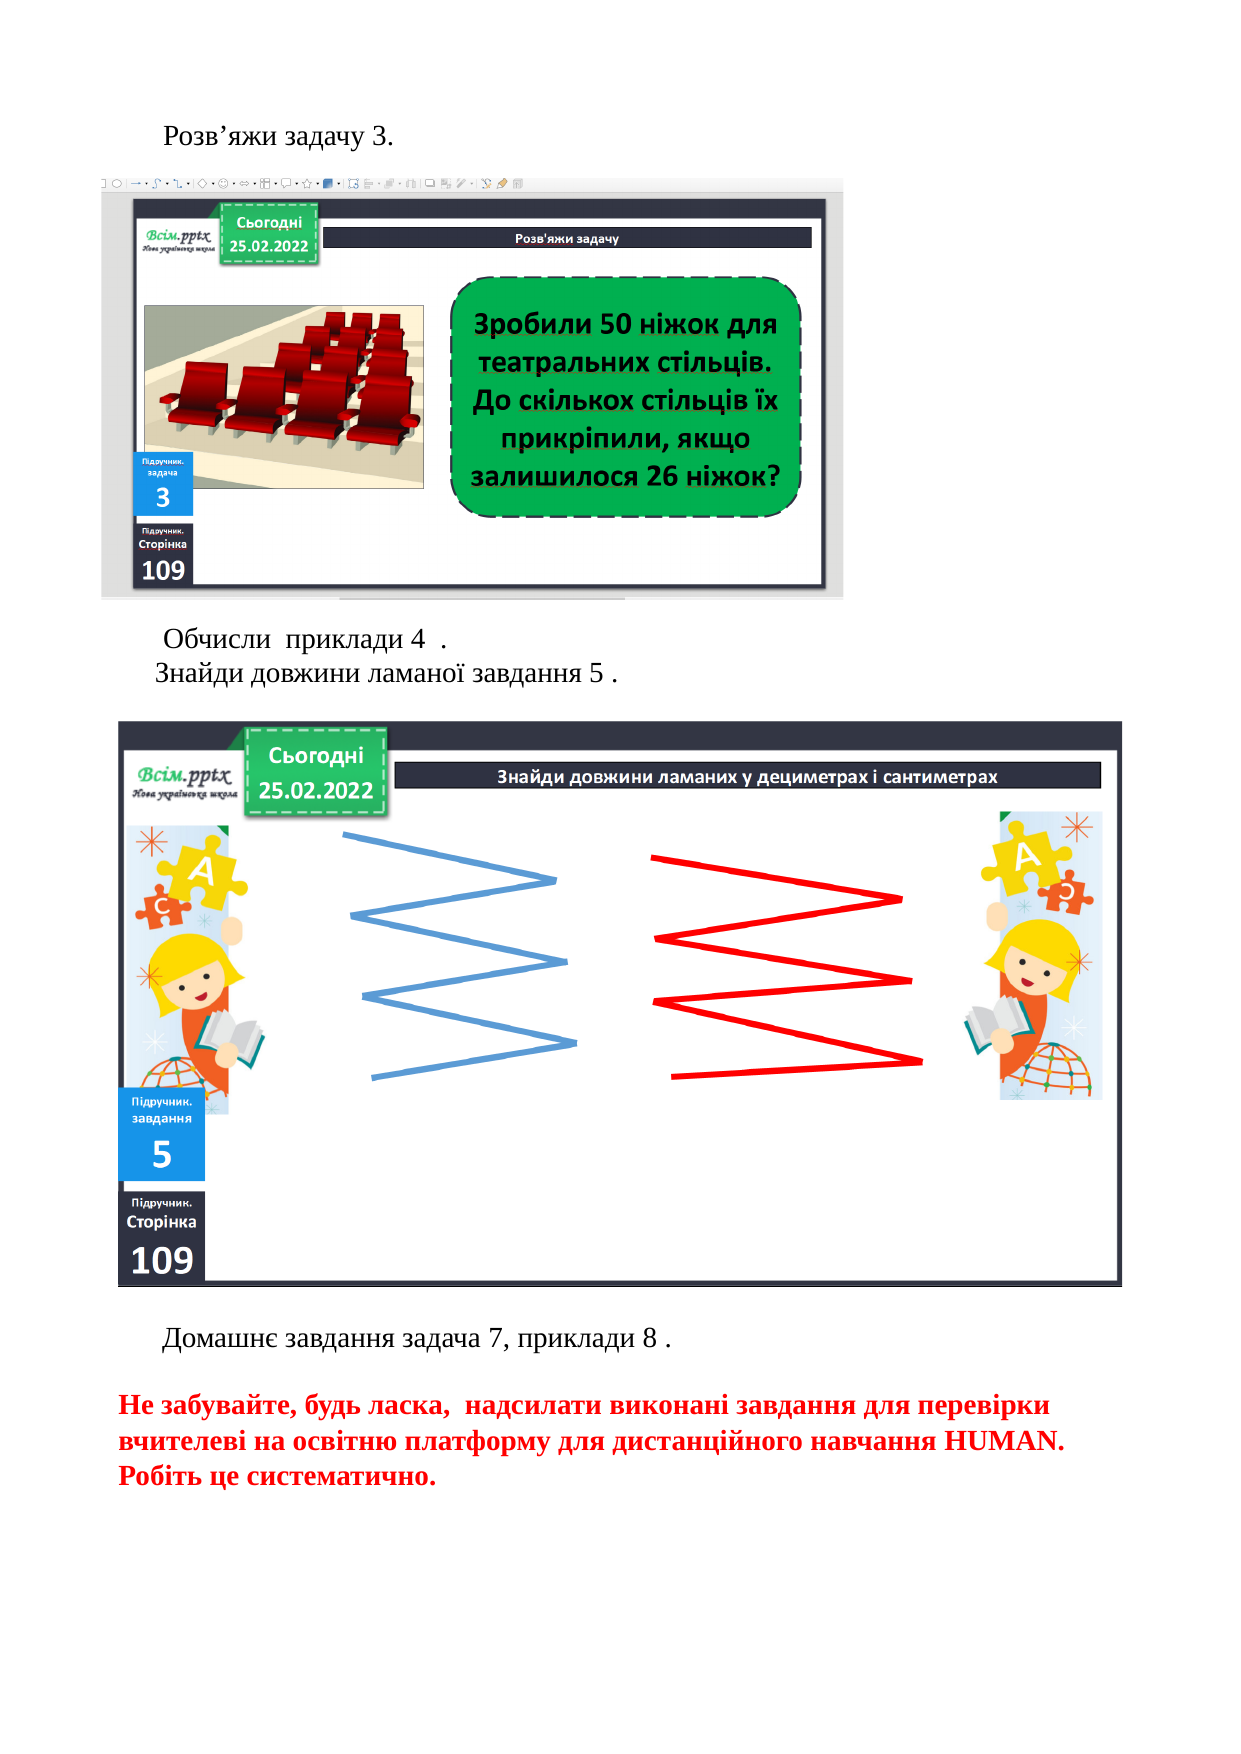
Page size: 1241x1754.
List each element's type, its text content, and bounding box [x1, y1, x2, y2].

text Обчисли приклади 4 . [156, 621, 1122, 655]
picture [118, 721, 1123, 1287]
text Знайди довжини ламаної завдання 5 . [118, 655, 1122, 688]
text Не забувайте, будь ласка, надсилати виконані завдання для перевірки вчителеві на освітню платформу для дистанційного навчання HUMAN. Робіть це систематично. [118, 1387, 1122, 1492]
picture [101, 178, 844, 600]
text Розв’яжи задачу 3. [156, 118, 1122, 152]
text Домашнє завдання задача 7, приклади 8 . [118, 1320, 1122, 1354]
